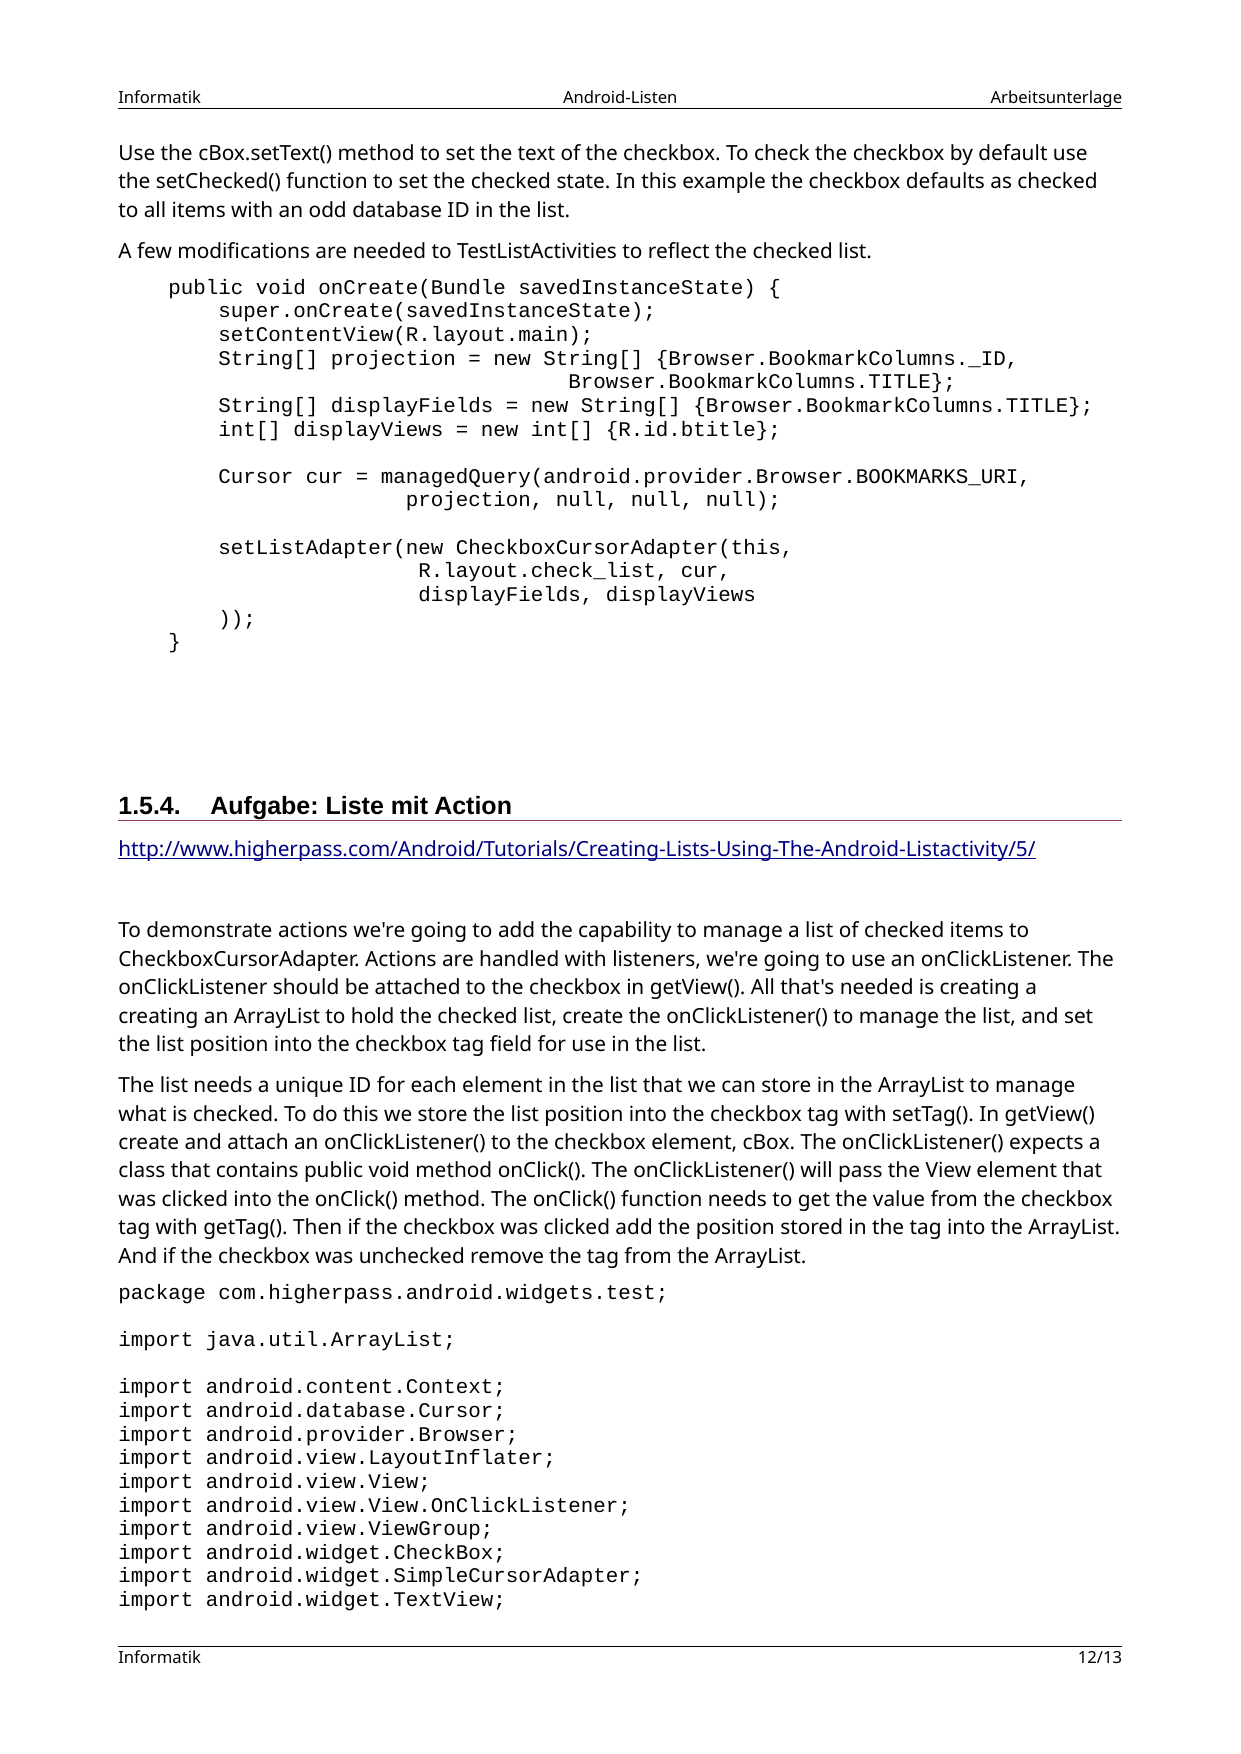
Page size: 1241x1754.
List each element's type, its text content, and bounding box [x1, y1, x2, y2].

text Cursor cur = managedQuery(android.provider.Browser.BOOKMARKS_URI, [118, 466, 1122, 489]
subtitle Aufgabe: Liste mit Action [118, 791, 1122, 820]
text Use the cBox.setText() method to set the text of the checkbox. To check the checkbox by default use the setChecked() function to set the checked state. In this example the checkbox defaults as checked to all items with an odd database ID in the list. [118, 138, 1122, 223]
text setContentView(R.layout.main); [118, 324, 1122, 348]
text package com.higherpass.android.widgets.test; [118, 1282, 1122, 1305]
text import android.view.View; [118, 1471, 1122, 1494]
text setListAdapter(new CheckboxCursorAdapter(this, [118, 537, 1122, 560]
text } [118, 631, 1122, 655]
text import java.util.ArrayList; [118, 1329, 1122, 1353]
text Browser.BookmarkColumns.TITLE}; [118, 371, 1122, 395]
text The list needs a unique ID for each element in the list that we can store in the ArrayList to manage what is checked. To do this we store the list position into the checkbox tag with setTag(). In getView() create and attach an onClickListener() to the checkbox element, cBox. The onClickListener() expects a class that contains public void method onClick(). The onClickListener() will pass the View element that was clicked into the onClick() method. The onClick() function needs to get the value from the checkbox tag with getTag(). Then if the checkbox was clicked add the position stored in the tag into the ArrayList. And if the checkbox was unchecked remove the tag from the ArrayList. [118, 1070, 1122, 1269]
text import android.widget.TextView; [118, 1589, 1122, 1613]
text public void onCreate(Bundle savedInstanceState) { [118, 277, 1122, 300]
text import android.content.Context; [118, 1376, 1122, 1400]
text import android.view.View.OnClickListener; [118, 1494, 1122, 1518]
text To demonstrate actions we're going to add the capability to manage a list of checked items to CheckboxCursorAdapter. Actions are handled with listeners, we're going to use an onClickListener. The onClickListener should be attached to the checkbox in getView(). All that's needed is creating a creating an ArrayList to hold the checked list, create the onClickListener() to manage the list, and set the list position into the checkbox tag field for use in the list. [118, 916, 1122, 1058]
text import android.view.ViewGroup; [118, 1518, 1122, 1542]
text displayFields, displayViews [118, 584, 1122, 608]
text )); [118, 608, 1122, 631]
text A few modifications are needed to TestListActivities to reflect the checked list. [118, 236, 1122, 264]
text import android.widget.CheckBox; [118, 1542, 1122, 1566]
text projection, null, null, null); [118, 489, 1122, 513]
text import android.widget.SimpleCursorAdapter; [118, 1566, 1122, 1589]
text import android.provider.Browser; [118, 1424, 1122, 1447]
text import android.view.LayoutInflater; [118, 1447, 1122, 1471]
text String[] displayFields = new String[] {Browser.BookmarkColumns.TITLE}; [118, 395, 1122, 418]
text R.layout.check_list, cur, [118, 560, 1122, 584]
text int[] displayViews = new int[] {R.id.btitle}; [118, 418, 1122, 442]
text String[] projection = new String[] {Browser.BookmarkColumns._ID, [118, 348, 1122, 371]
text import android.database.Cursor; [118, 1400, 1122, 1424]
text http://www.higherpass.com/Android/Tutorials/Creating-Lists-Using-The-Android-Listactivity/5/ [118, 834, 1122, 862]
text super.onCreate(savedInstanceState); [118, 300, 1122, 324]
